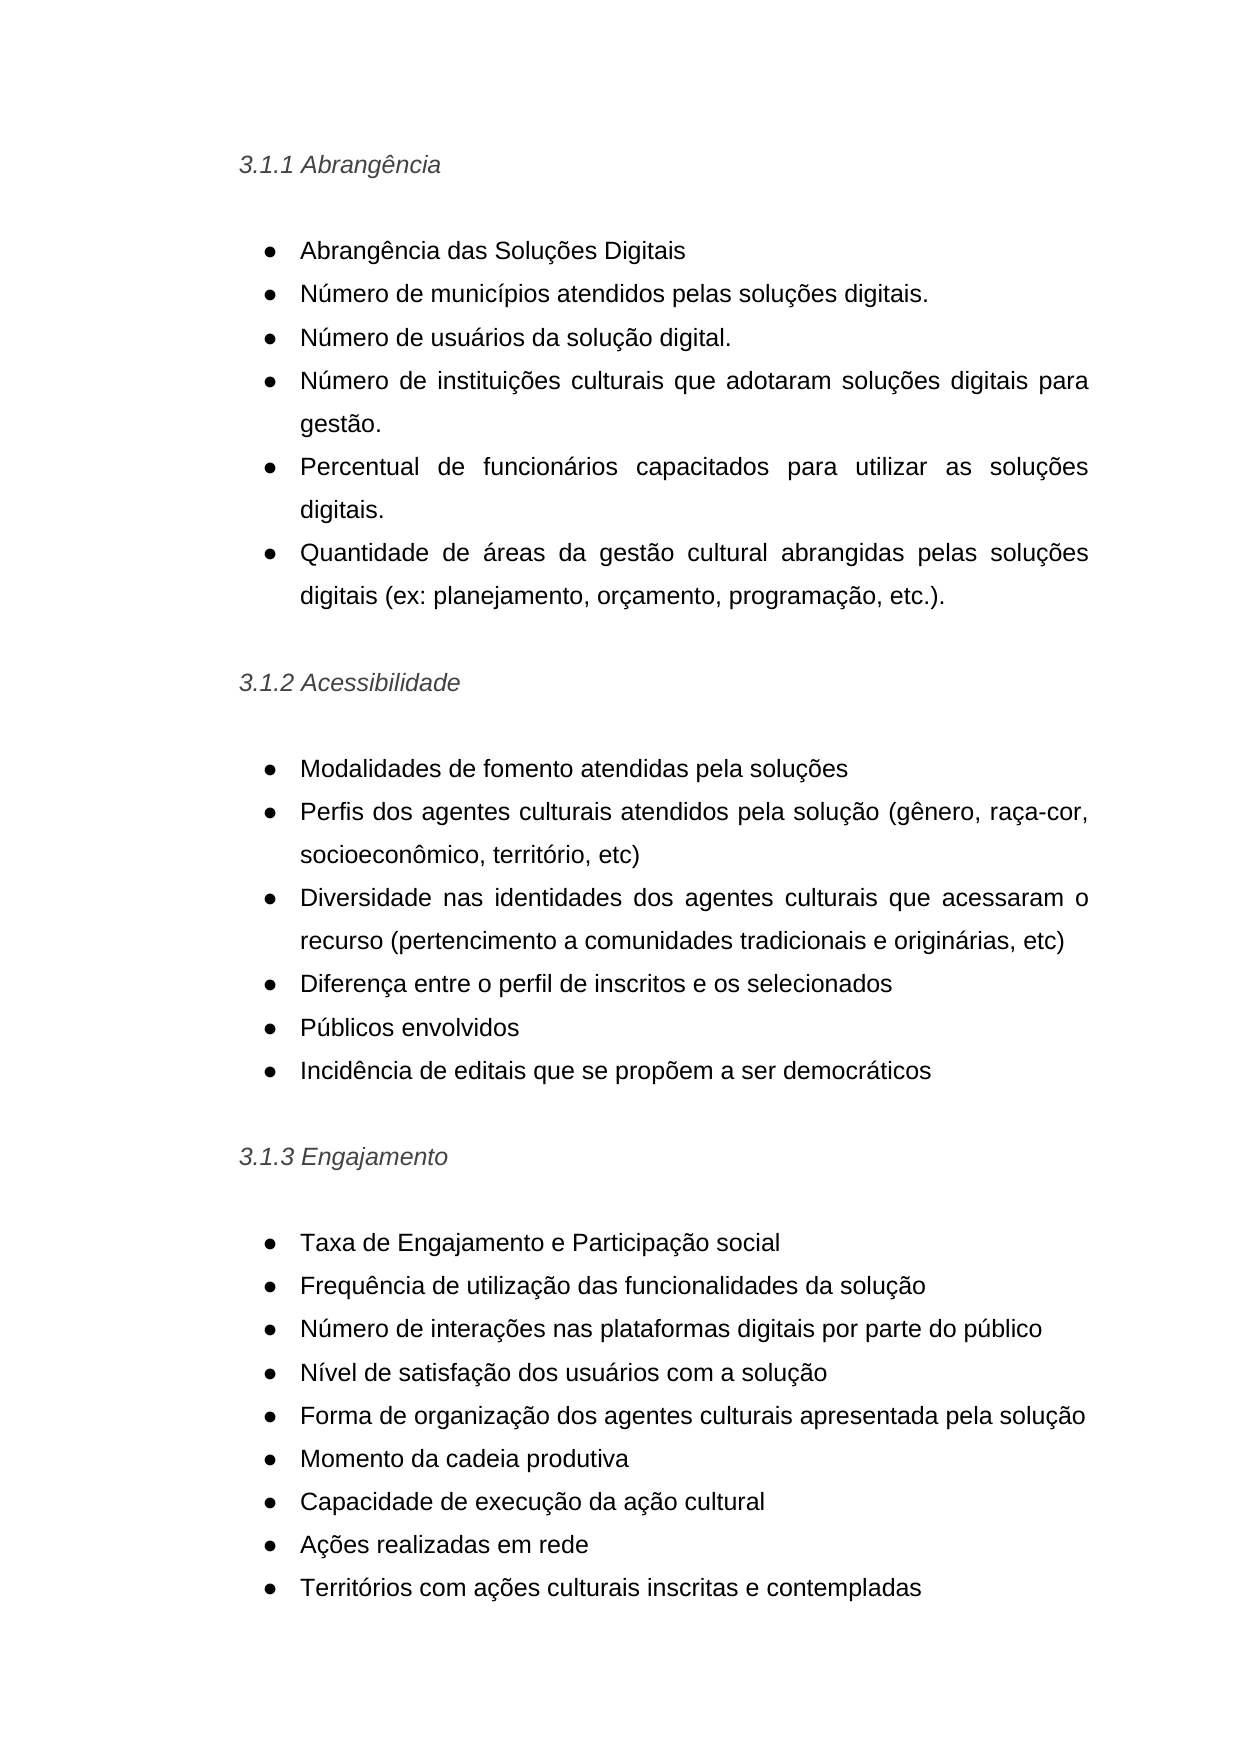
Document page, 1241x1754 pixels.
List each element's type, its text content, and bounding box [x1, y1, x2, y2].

list Quantidade de áreas da gestão cultural abrangidas pelas soluções digitais (ex: planejamento, orçamento, programação, etc.). [262, 538, 1090, 610]
list Taxa de Engajamento e Participação social [262, 1228, 1090, 1257]
list Frequência de utilização das funcionalidades da solução [262, 1271, 1090, 1300]
subtitle 3.1.1 Abrangência [150, 150, 1090, 179]
list Diversidade nas identidades dos agentes culturais que acessaram o recurso (pertencimento a comunidades tradicionais e originárias, etc) [262, 883, 1090, 955]
list Incidência de editais que se propõem a ser democráticos [262, 1056, 1090, 1084]
list Perfis dos agentes culturais atendidos pela solução (gênero, raça-cor, socioeconômico, território, etc) [262, 797, 1090, 869]
list Número de interações nas plataformas digitais por parte do público [262, 1314, 1090, 1343]
list Modalidades de fomento atendidas pela soluções [262, 754, 1090, 782]
list Nível de satisfação dos usuários com a solução [262, 1357, 1090, 1386]
list Diferença entre o perfil de inscritos e os selecionados [262, 969, 1090, 998]
list Número de instituições culturais que adotaram soluções digitais para gestão. [262, 366, 1090, 437]
list Ações realizadas em rede [262, 1530, 1090, 1559]
subtitle 3.1.3 Engajamento [150, 1142, 1090, 1171]
list Territórios com ações culturais inscritas e contempladas [262, 1573, 1090, 1602]
subtitle 3.1.2 Acessibilidade [150, 667, 1090, 696]
list Número de municípios atendidos pelas soluções digitais. [262, 279, 1090, 308]
list Capacidade de execução da ação cultural [262, 1487, 1090, 1516]
list Públicos envolvidos [262, 1012, 1090, 1041]
list Número de usuários da solução digital. [262, 322, 1090, 351]
list Percentual de funcionários capacitados para utilizar as soluções digitais. [262, 452, 1090, 524]
list Abrangência das Soluções Digitais [262, 236, 1090, 265]
list Forma de organização dos agentes culturais apresentada pela solução [262, 1401, 1090, 1429]
list Momento da cadeia produtiva [262, 1444, 1090, 1472]
